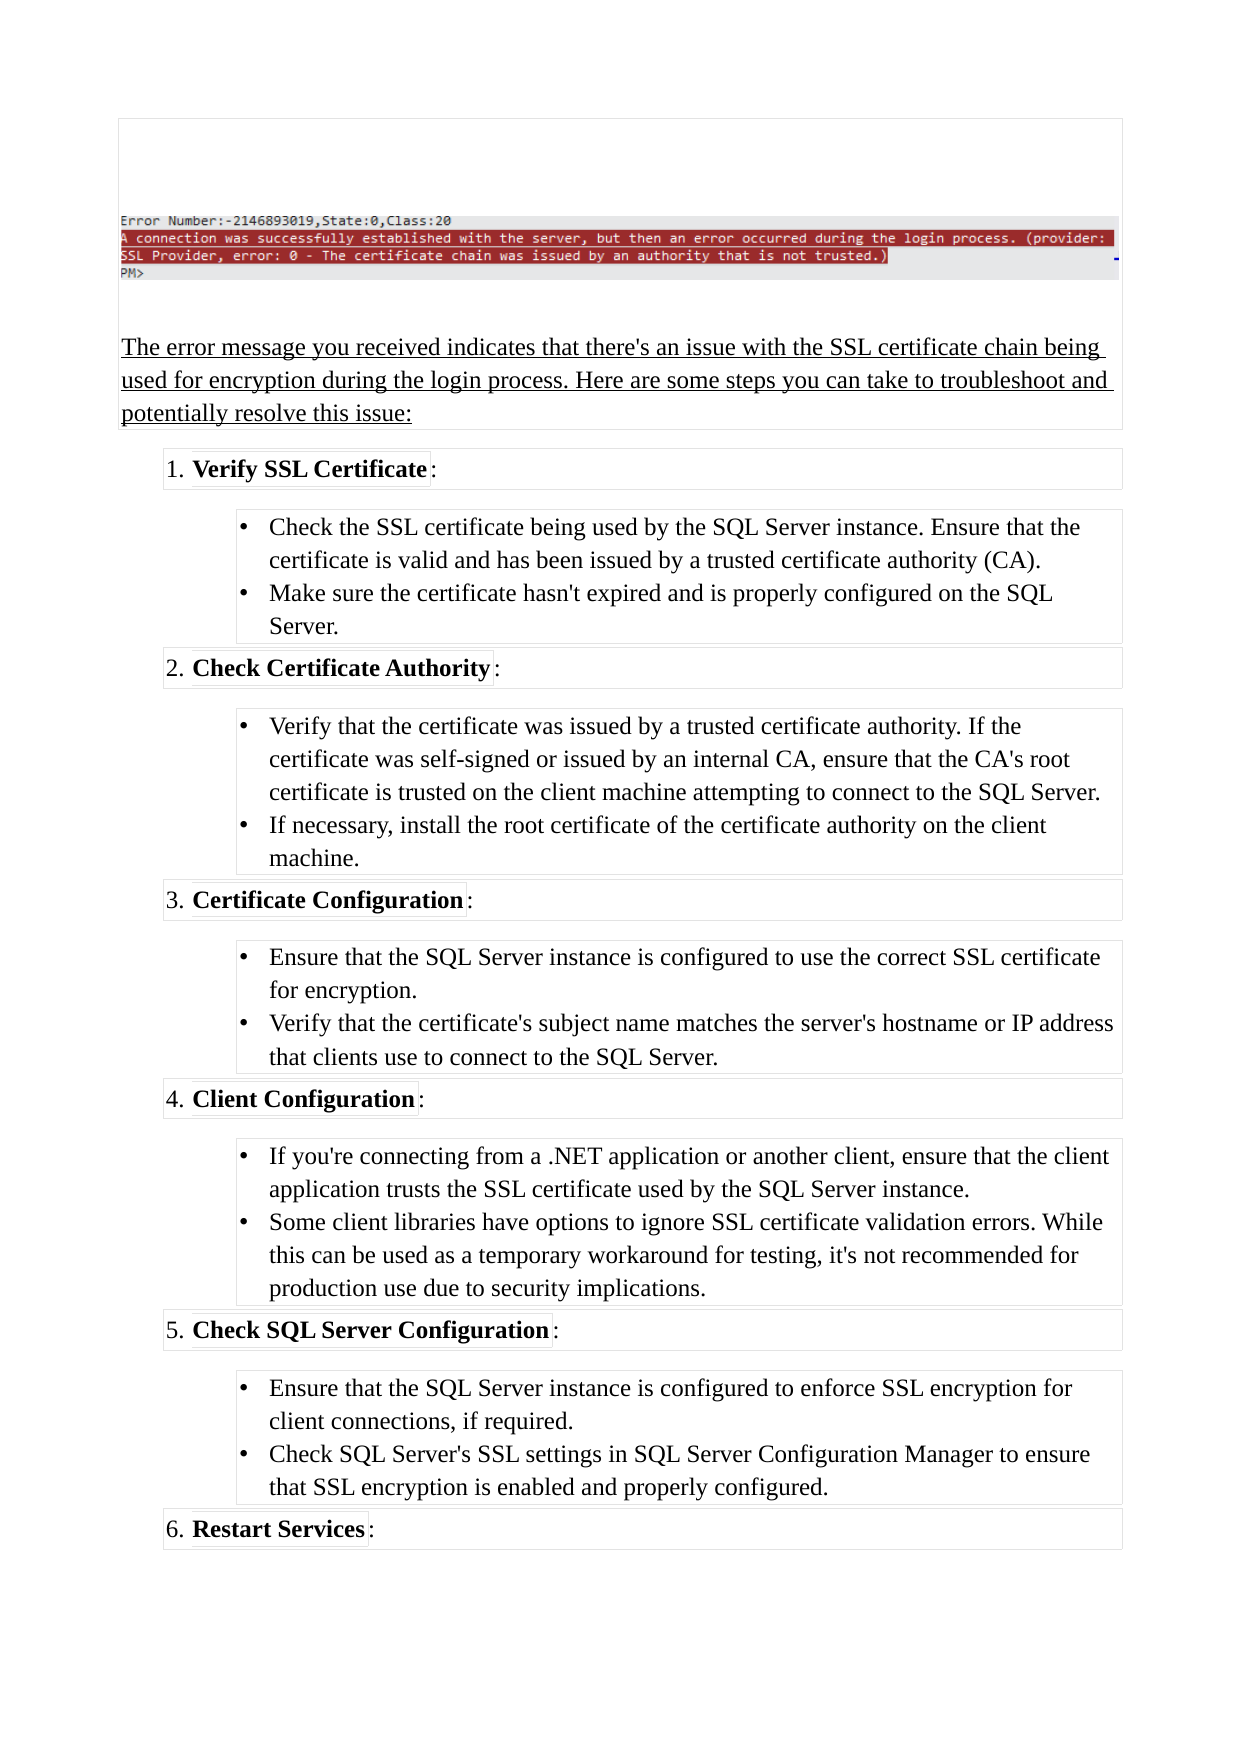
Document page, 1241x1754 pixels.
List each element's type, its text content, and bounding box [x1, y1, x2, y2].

list Ensure that the SQL Server instance is configured to enforce SSL encryption for client connections, if required. [237, 1371, 1122, 1435]
list Some client libraries have options to ignore SSL certificate validation errors. While this can be used as a temporary workaround for testing, it's not recommended for production use due to security implications. [237, 1204, 1122, 1305]
list Ensure that the SQL Server instance is configured to use the correct SSL certificate for encryption. [237, 941, 1122, 1004]
text The error message you received indicates that there's an issue with the SSL certificate chain being used for encryption during the login process. Here are some steps you can take to troubleshoot and potentially resolve this issue: [119, 329, 1122, 429]
list Check Certificate Authority: [164, 648, 1122, 688]
list Check SQL Server's SSL settings in SQL Server Configuration Manager to ensure that SSL encryption is enabled and properly configured. [237, 1436, 1122, 1504]
list If you're connecting from a .NET application or another client, ensure that the client application trusts the SSL certificate used by the SQL Server instance. [237, 1139, 1122, 1203]
picture [121, 216, 1119, 280]
list Restart Services: [164, 1509, 1122, 1549]
list Client Configuration: [164, 1079, 1122, 1118]
list Verify that the certificate's subject name matches the server's hostname or IP address that clients use to connect to the SQL Server. [237, 1006, 1122, 1073]
list Verify SSL Certificate: [164, 449, 1122, 489]
list Check SQL Server Configuration: [164, 1310, 1122, 1350]
list Certificate Configuration: [164, 880, 1122, 920]
list If necessary, install the root certificate of the certificate authority on the client machine. [237, 807, 1122, 874]
list Make sure the certificate hasn't expired and is properly configured on the SQL Server. [237, 575, 1122, 643]
list Verify that the certificate was issued by a trusted certificate authority. If the certificate was self-signed or issued by an internal CA, ensure that the CA's root certificate is trusted on the client machine attempting to connect to the SQL Server. [237, 709, 1122, 806]
list Check the SSL certificate being used by the SQL Server instance. Ensure that the certificate is valid and has been issued by a trusted certificate authority (CA). [237, 510, 1122, 574]
